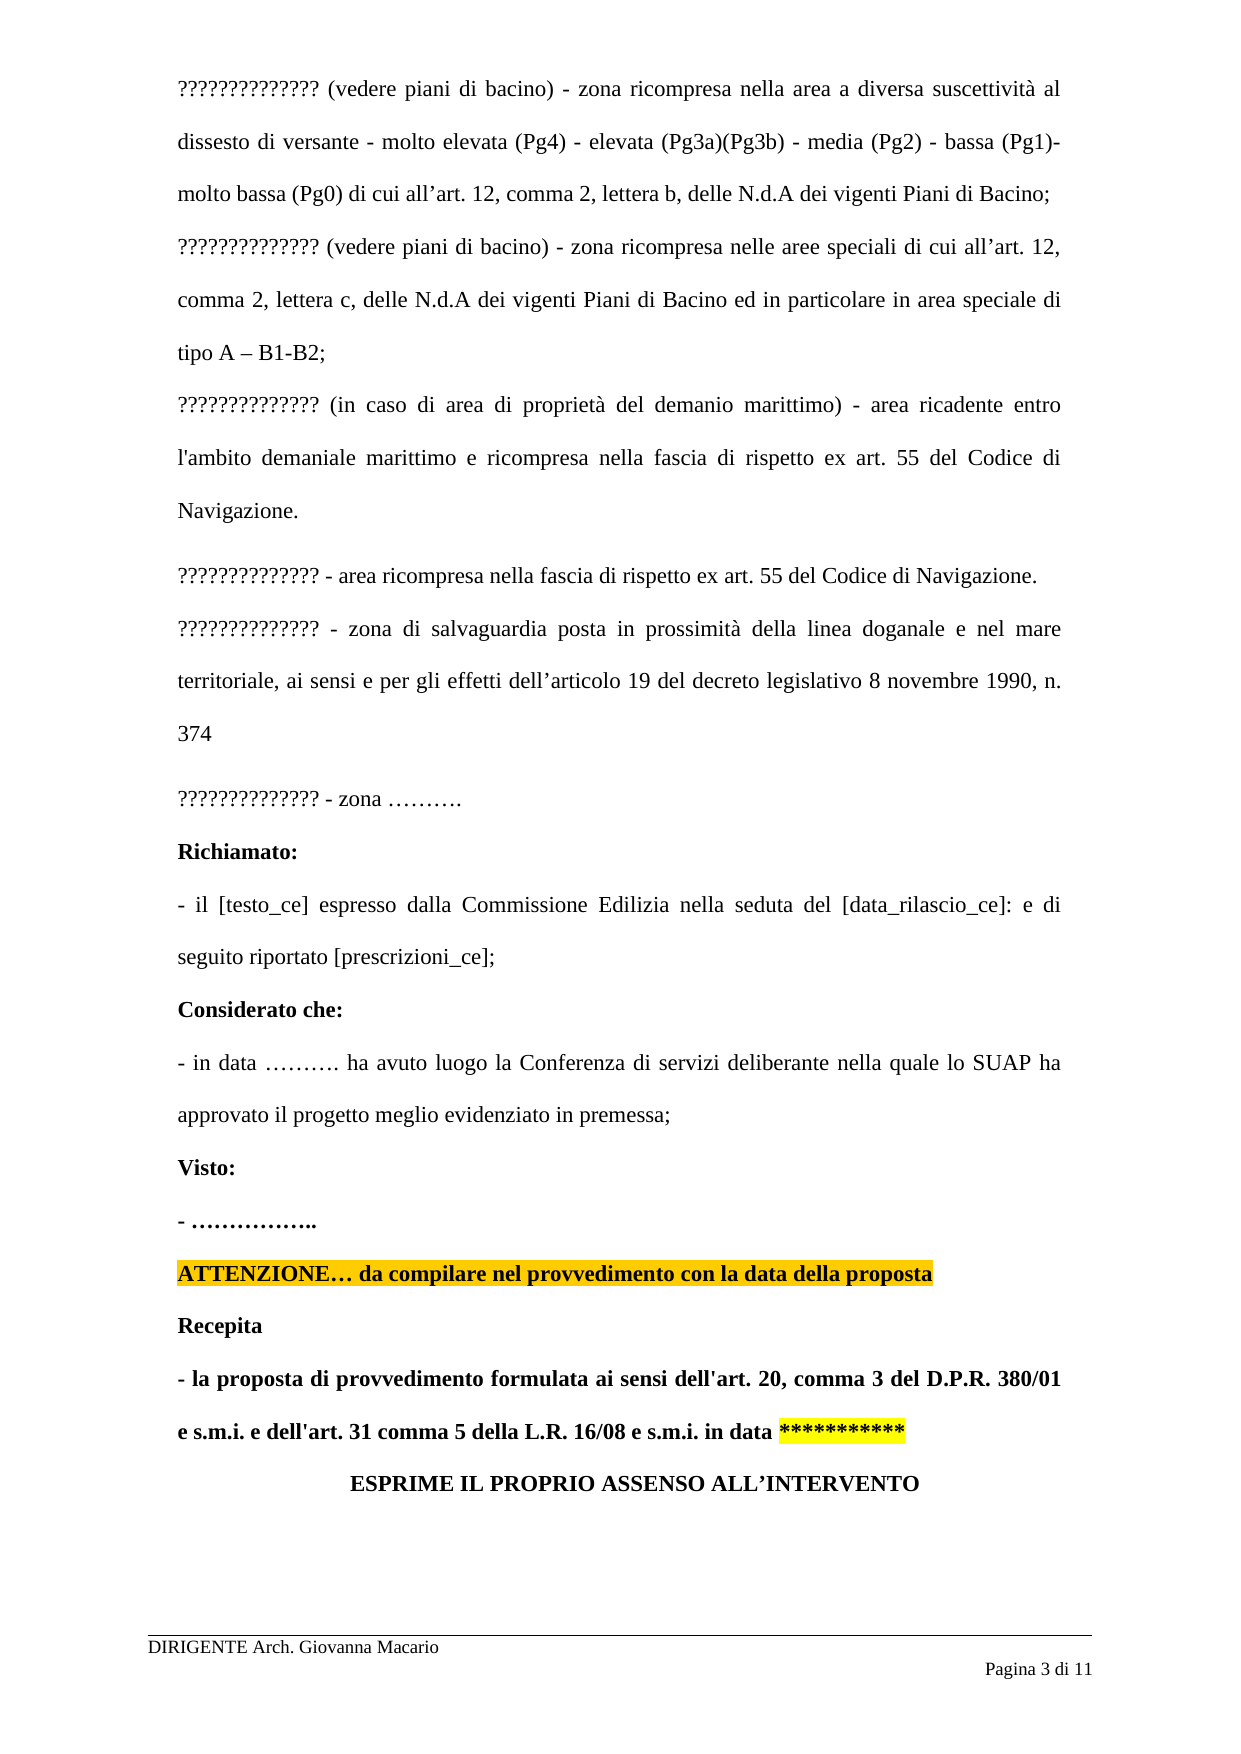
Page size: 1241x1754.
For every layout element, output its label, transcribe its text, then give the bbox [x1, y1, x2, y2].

text Considerato che: [177, 996, 1063, 1022]
text Richiamato: [177, 838, 1063, 864]
text ?????????????? (in caso di area di proprietà del demanio marittimo) - area ricadente entro l'ambito demaniale marittimo e ricompresa nella fascia di rispetto ex art. 55 del Codice di Navigazione. [177, 391, 1063, 523]
text - il [testo_ce] espresso dalla Commissione Edilizia nella seduta del [data_rilascio_ce]: e di seguito riportato [prescrizioni_ce]; [177, 891, 1063, 970]
text ?????????????? (vedere piani di bacino) - zona ricompresa nelle aree speciali di cui all’art. 12, comma 2, lettera c, delle N.d.A dei vigenti Piani di Bacino ed in particolare in area speciale di tipo A – B1-B2; [177, 233, 1063, 365]
text ?????????????? - zona ………. [177, 785, 1063, 812]
subtitle ESPRIME IL PROPRIO ASSENSO ALL’INTERVENTO [177, 1470, 1092, 1497]
text Visto: [177, 1154, 1063, 1181]
text ?????????????? - zona di salvaguardia posta in prossimità della linea doganale e nel mare territoriale, ai sensi e per gli effetti dell’articolo 19 del decreto legislativo 8 novembre 1990, n. 374 [177, 614, 1063, 746]
text ?????????????? (vedere piani di bacino) - zona ricompresa nella area a diversa suscettività al dissesto di versante - molto elevata (Pg4) - elevata (Pg3a)(Pg3b) - media (Pg2) - bassa (Pg1)- molto bassa (Pg0) di cui all’art. 12, comma 2, lettera b, delle N.d.A dei vigenti Piani di Bacino; [177, 75, 1063, 207]
text - …………….. [177, 1207, 1063, 1233]
text - in data ………. ha avuto luogo la Conferenza di servizi deliberante nella quale lo SUAP ha approvato il progetto meglio evidenziato in premessa; [177, 1049, 1063, 1128]
text ATTENZIONE… da compilare nel provvedimento con la data della proposta [177, 1259, 1063, 1286]
text ?????????????? - area ricompresa nella fascia di rispetto ex art. 55 del Codice di Navigazione. [177, 562, 1063, 588]
text Recepita [177, 1312, 1063, 1339]
list - la proposta di provvedimento formulata ai sensi dell'art. 20, comma 3 del D.P.R. 380/01 e s.m.i. e dell'art. 31 comma 5 della L.R. 16/08 e s.m.i. in data *********** [177, 1365, 1063, 1444]
